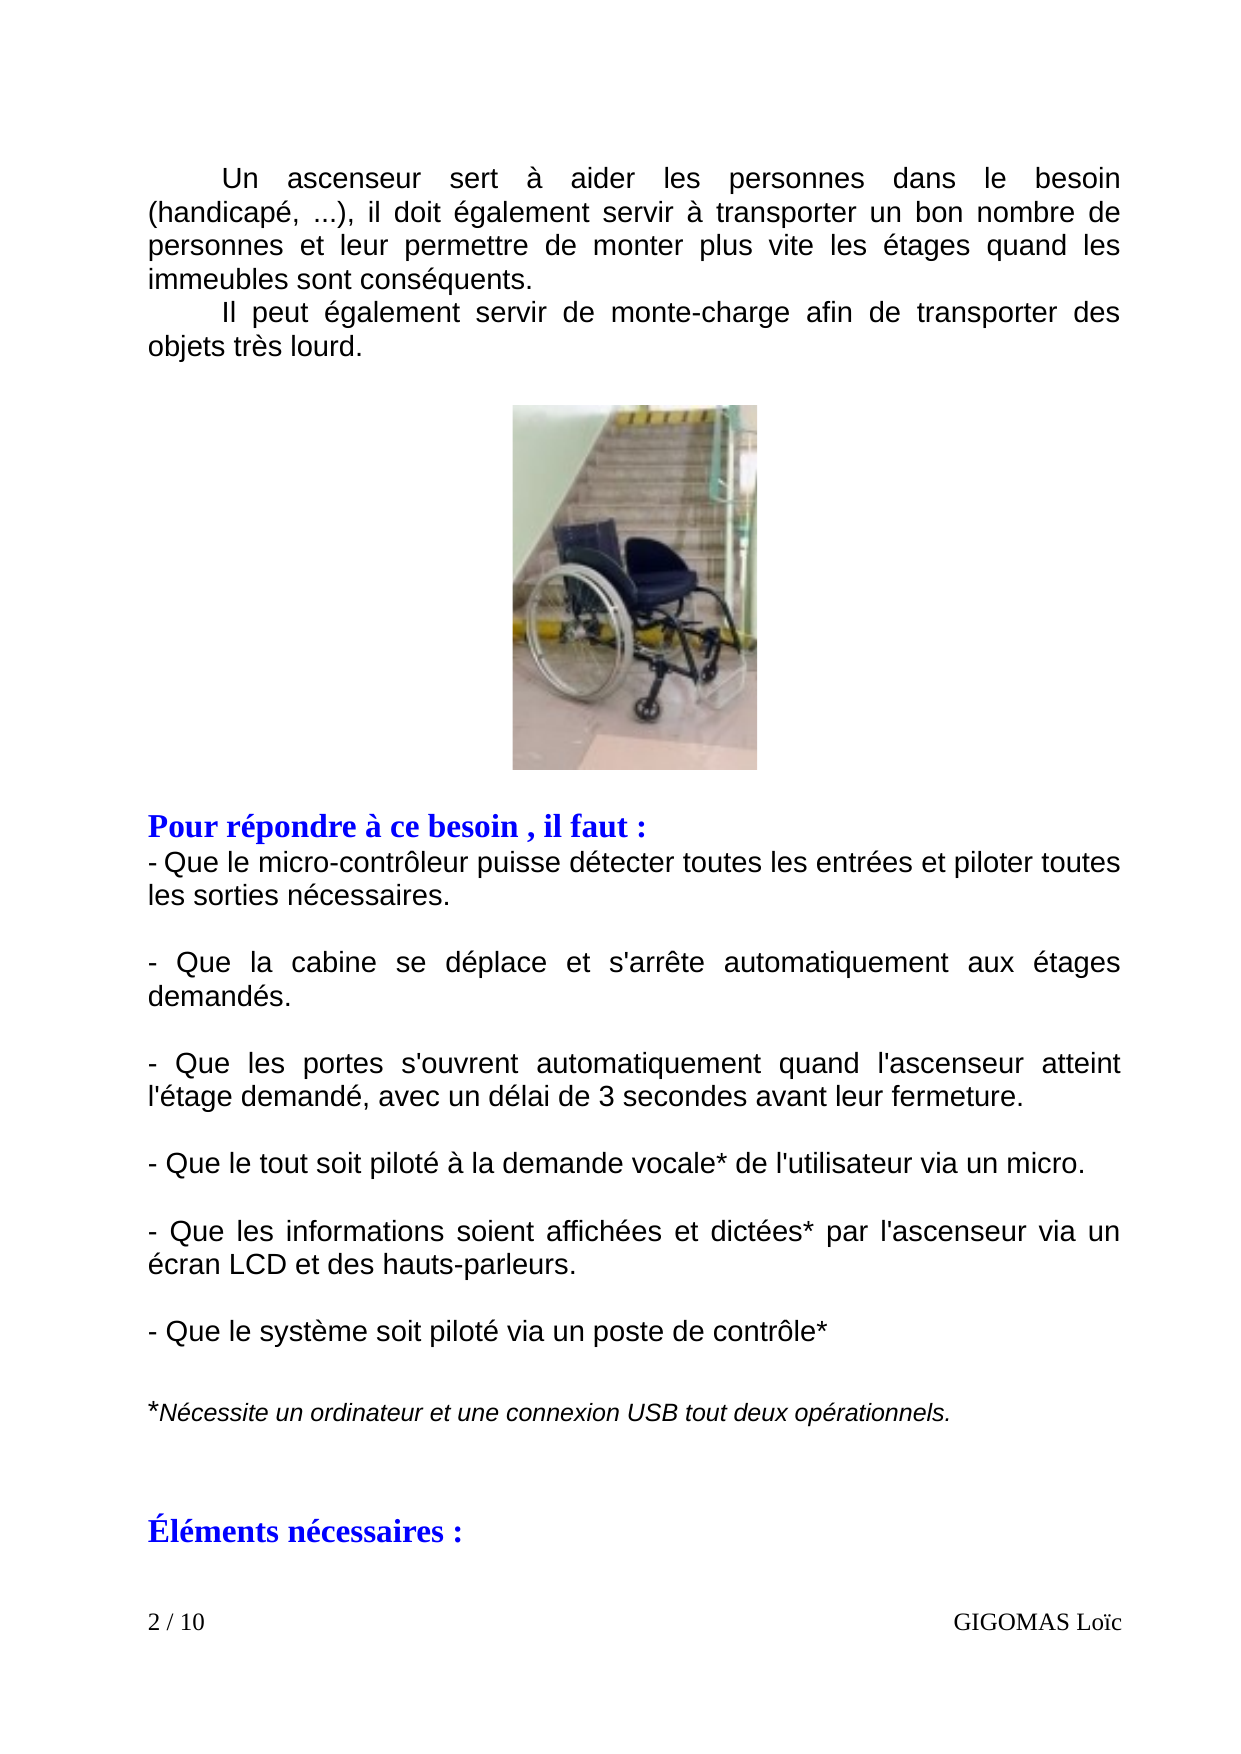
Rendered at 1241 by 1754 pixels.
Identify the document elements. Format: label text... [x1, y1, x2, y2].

list - Que le système soit piloté via un poste de contrôle* [148, 1314, 1122, 1348]
text Il peut également servir de monte-charge afin de transporter des objets très lourd. [148, 295, 1122, 362]
text Un ascenseur sert à aider les personnes dans le besoin (handicapé, ...), il doit également servir à transporter un bon nombre de personnes et leur permettre de monter plus vite les étages quand les immeubles sont conséquents. [148, 161, 1122, 295]
list - Que les informations soient affichées et dictées* par l'ascenseur via un écran LCD et des hauts-parleurs. [148, 1213, 1122, 1281]
picture [512, 405, 758, 770]
list - Que le tout soit piloté à la demande vocale* de l'utilisateur via un micro. [148, 1146, 1122, 1180]
text *Nécessite un ordinateur et une connexion USB tout deux opérationnels. [148, 1394, 1122, 1427]
list - Que la cabine se déplace et s'arrête automatiquement aux étages demandés. [148, 945, 1122, 1012]
text Éléments nécessaires : [148, 1512, 1122, 1550]
text Pour répondre à ce besoin , il faut : [148, 806, 1122, 844]
list - Que le micro-contrôleur puisse détecter toutes les entrées et piloter toutes les sorties nécessaires. [148, 844, 1122, 912]
list - Que les portes s'ouvrent automatiquement quand l'ascenseur atteint l'étage demandé, avec un délai de 3 secondes avant leur fermeture. [148, 1046, 1122, 1113]
